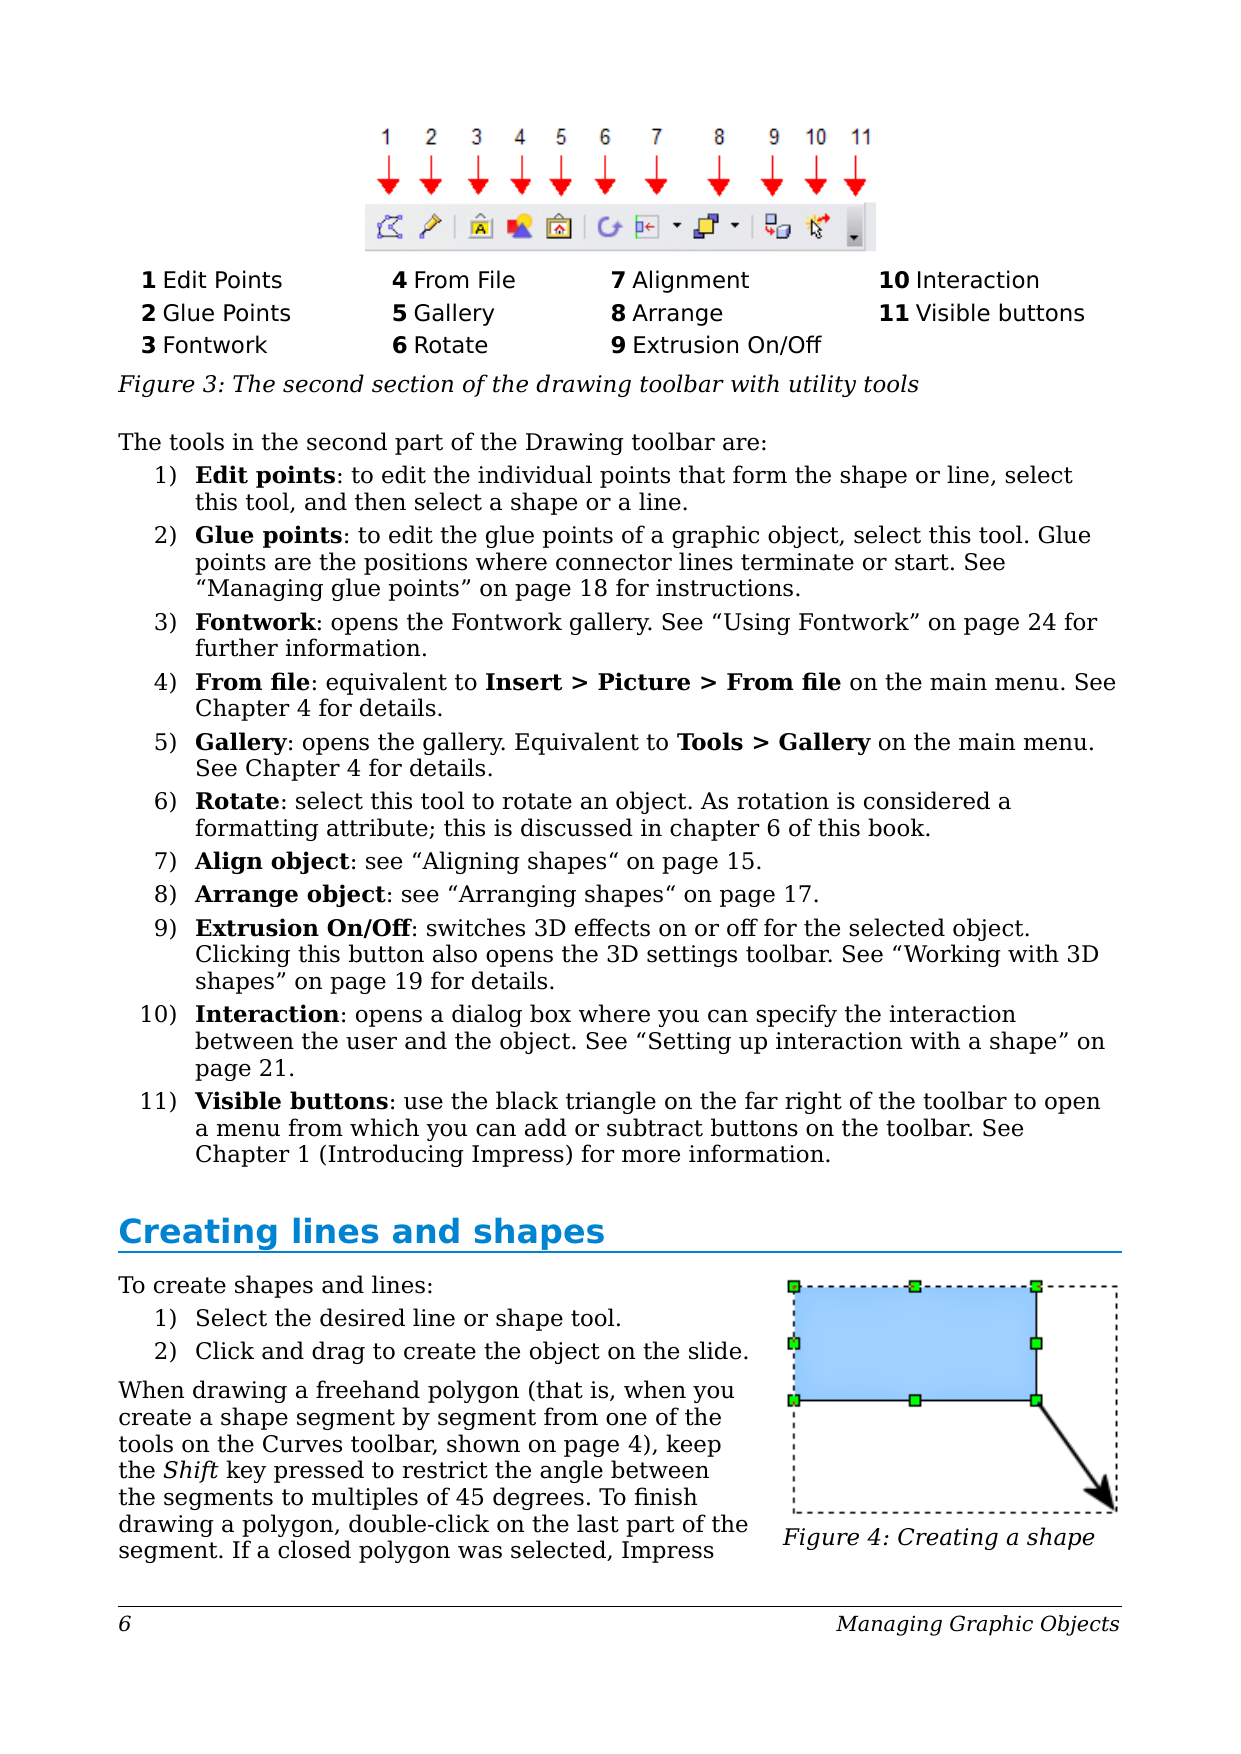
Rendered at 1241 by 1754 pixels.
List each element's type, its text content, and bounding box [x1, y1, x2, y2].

subtitle Creating lines and shapes [118, 1212, 1122, 1251]
picture [782, 1275, 1122, 1525]
table_header From File [410, 264, 579, 297]
table_cell Gallery [410, 297, 579, 329]
table_header 4 [369, 264, 410, 297]
text Figure 3: The second section of the drawing toolbar with utility tools [118, 371, 1123, 397]
list Click and drag to create the object on the slide. [177, 1338, 782, 1365]
picture [365, 118, 877, 253]
list Arrange object: see “Arranging shapes“ on page 17. [177, 881, 1122, 908]
list Gallery: opens the gallery. Equivalent to Tools > Gallery on the main menu. See Chapter 4 for details. [177, 728, 1122, 782]
text Figure 4: Creating a shape [783, 1524, 1148, 1551]
table_header 1 [118, 264, 159, 297]
table_cell Glue Points [159, 297, 369, 329]
list Visible buttons: use the black triangle on the far right of the toolbar to open a menu from which you can add or subtract buttons on the toolbar. See Chapter 1 (Introducing Impress) for more information. [177, 1088, 1122, 1168]
list Select the desired line or shape tool. [177, 1305, 782, 1332]
list Rotate: select this tool to rotate an object. As rotation is considered a formatting attribute; this is discussed in chapter 6 of this book. [177, 788, 1122, 842]
list From file: equivalent to Insert > Picture > From file on the main menu. See Chapter 4 for details. [177, 668, 1122, 722]
table_cell 11 [871, 297, 913, 329]
table_cell 6 [369, 329, 410, 362]
table_header 7 [579, 264, 629, 297]
list Interaction: opens a dialog box where you can specify the interaction between the user and the object. See “Setting up interaction with a shape” on page 21. [177, 1001, 1122, 1081]
list To create shapes and lines: [118, 1272, 1122, 1299]
list [1122, 1276, 1148, 1524]
table_cell [913, 329, 1123, 362]
table_cell Extrusion On/Off [629, 329, 871, 362]
table_cell Rotate [410, 329, 579, 362]
list Extrusion On/Off: switches 3D effects on or off for the selected object. Clicking this button also opens the 3D settings toolbar. See “Working with 3D shapes” on page 19 for details. [177, 914, 1122, 995]
list Glue points: to edit the glue points of a graphic object, select this tool. Glue points are the positions where connector lines terminate or start. See “Managing glue points” on page 18 for instructions. [177, 522, 1122, 602]
list Fontwork: opens the Fontwork gallery. See “Using Fontwork” on page 24 for further information. [177, 608, 1122, 662]
text When drawing a freehand polygon (that is, when you create a shape segment by segment from one of the tools on the Curves toolbar, shown on page 4), keep the Shift key pressed to restrict the angle between the segments to multiples of 45 degrees. To finish drawing a polygon, double-click on the last part of the segment. If a closed polygon was selected, Impress [118, 1377, 783, 1564]
table_cell 8 [579, 297, 629, 329]
list Align object: see “Aligning shapes“ on page 15. [177, 848, 1122, 875]
list [783, 1551, 1148, 1568]
table_cell 2 [118, 297, 159, 329]
table_cell 3 [118, 329, 159, 362]
table_cell [871, 329, 913, 362]
table_header Edit Points [159, 264, 369, 297]
table_cell Arrange [629, 297, 871, 329]
table_header 10 [871, 264, 913, 297]
table_cell Fontwork [159, 329, 369, 362]
list Edit points: to edit the individual points that form the shape or line, select this tool, and then select a shape or a line. [177, 462, 1122, 516]
table_header Interaction [913, 264, 1123, 297]
table_header Alignment [629, 264, 871, 297]
table_cell Visible buttons [913, 297, 1123, 329]
table_cell 5 [369, 297, 410, 329]
table_cell 9 [579, 329, 629, 362]
list The tools in the second part of the Drawing toolbar are: [118, 429, 1122, 456]
